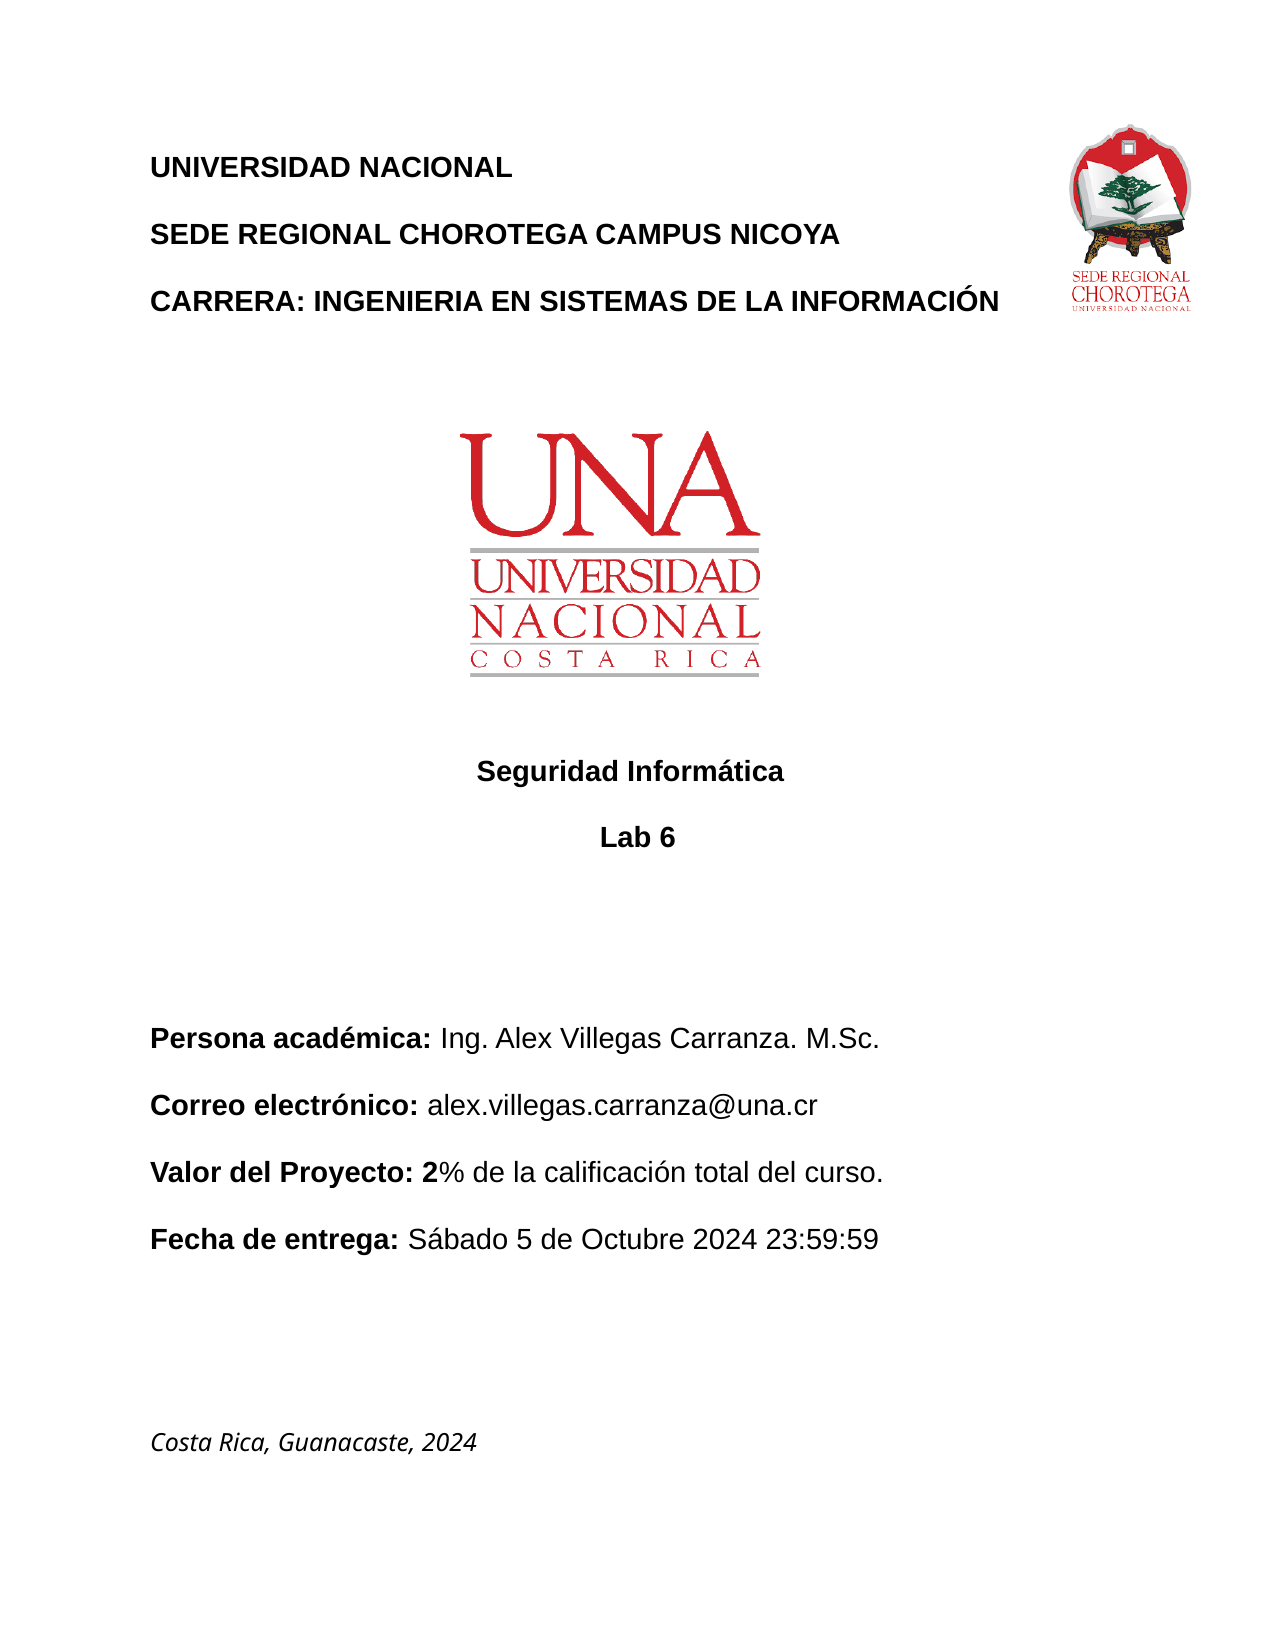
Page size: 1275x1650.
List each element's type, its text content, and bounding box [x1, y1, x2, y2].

text Costa Rica, Guanacaste, 2024 [150, 1425, 1125, 1459]
text Correo electrónico: alex.villegas.carranza@una.cr [150, 1088, 1125, 1122]
text Seguridad Informática [297, 753, 1125, 787]
text Persona académica: Ing. Alex Villegas Carranza. M.Sc. [150, 1021, 1125, 1055]
text SEDE REGIONAL CHOROTEGA CAMPUS NICOYA [150, 217, 1064, 251]
text Fecha de entrega: Sábado 5 de Octubre 2024 23:59:59 [150, 1222, 1125, 1256]
text Valor del Proyecto: 2% de la calificación total del curso. [150, 1155, 1125, 1189]
text CARRERA: INGENIERIA EN SISTEMAS DE LA INFORMACIÓN [150, 284, 1064, 317]
text Lab 6 [150, 821, 1125, 854]
text UNIVERSIDAD NACIONAL [150, 150, 1064, 183]
